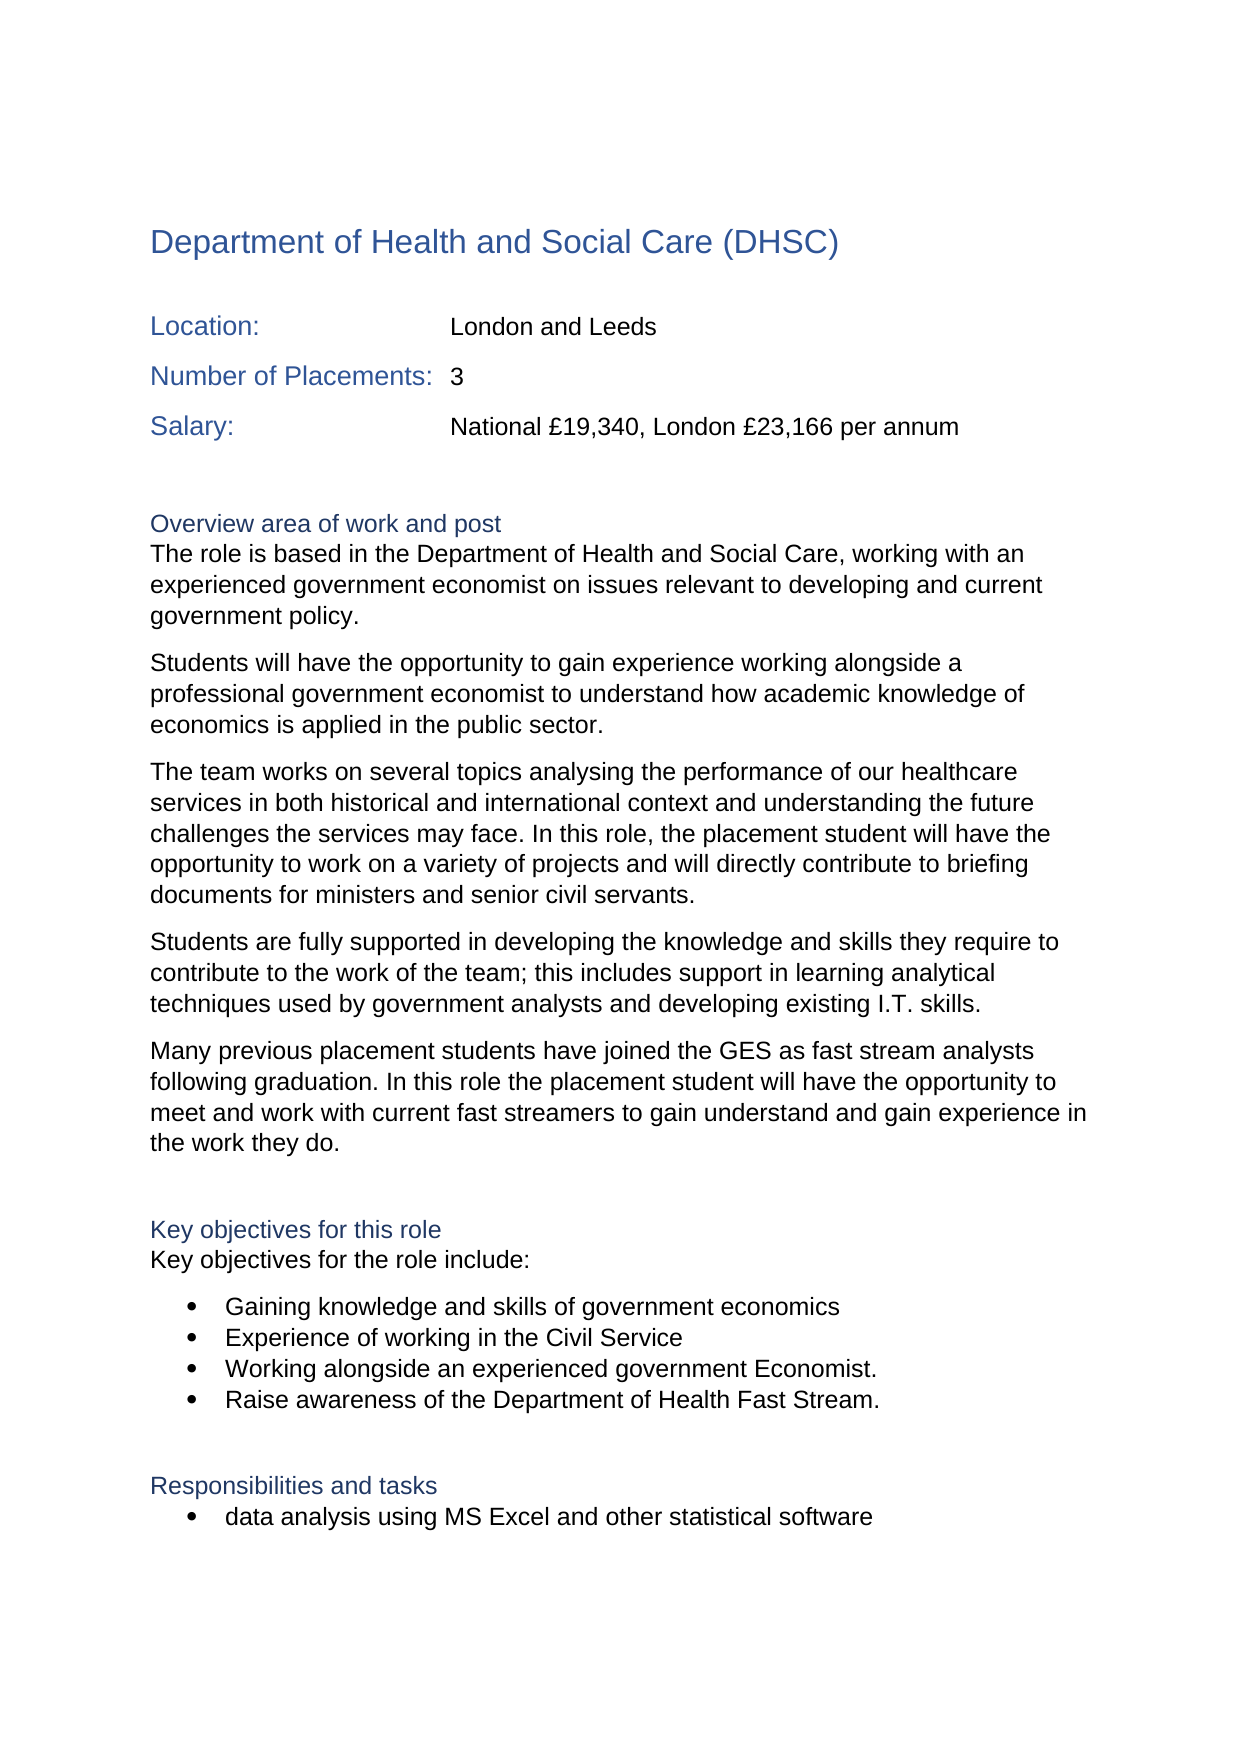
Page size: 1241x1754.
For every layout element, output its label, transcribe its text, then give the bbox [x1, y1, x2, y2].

text Many previous placement students have joined the GES as fast stream analysts following graduation. In this role the placement student will have the opportunity to meet and work with current fast streamers to gain understand and gain experience in the work they do. [150, 1036, 1090, 1157]
subtitle Key objectives for this role [150, 1214, 1090, 1243]
text Students will have the opportunity to gain experience working alongside a professional government economist to understand how academic knowledge of economics is applied in the public sector. [150, 648, 1090, 738]
list data analysis using MS Excel and other statistical software [187, 1502, 1090, 1530]
list Raise awareness of the Department of Health Fast Stream. [187, 1385, 1090, 1414]
list Working alongside an experienced government Economist. [187, 1354, 1090, 1383]
text Key objectives for the role include: [150, 1245, 1090, 1274]
text The role is based in the Department of Health and Social Care, working with an experienced government economist on issues relevant to developing and current government policy. [150, 539, 1090, 629]
text Students are fully supported in developing the knowledge and skills they require to contribute to the work of the team; this includes support in learning analytical techniques used by government analysts and developing existing I.T. skills. [150, 927, 1090, 1018]
list Gaining knowledge and skills of government economics [187, 1292, 1090, 1321]
text Salary: National £19,340, London £23,166 per annum [150, 410, 1090, 441]
text The team works on several topics analysing the performance of our healthcare services in both historical and international context and understanding the future challenges the services may face. In this role, the placement student will have the opportunity to work on a variety of projects and will directly contribute to briefing documents for ministers and senior civil servants. [150, 757, 1090, 909]
list Experience of working in the Civil Service [187, 1323, 1090, 1352]
text Location: London and Leeds [150, 310, 1090, 341]
subtitle Responsibilities and tasks [150, 1471, 1090, 1500]
text Number of Placements: 3 [150, 360, 1090, 391]
subtitle Overview area of work and post [150, 509, 1090, 538]
subtitle Department of Health and Social Care (DHSC) [150, 222, 1090, 261]
